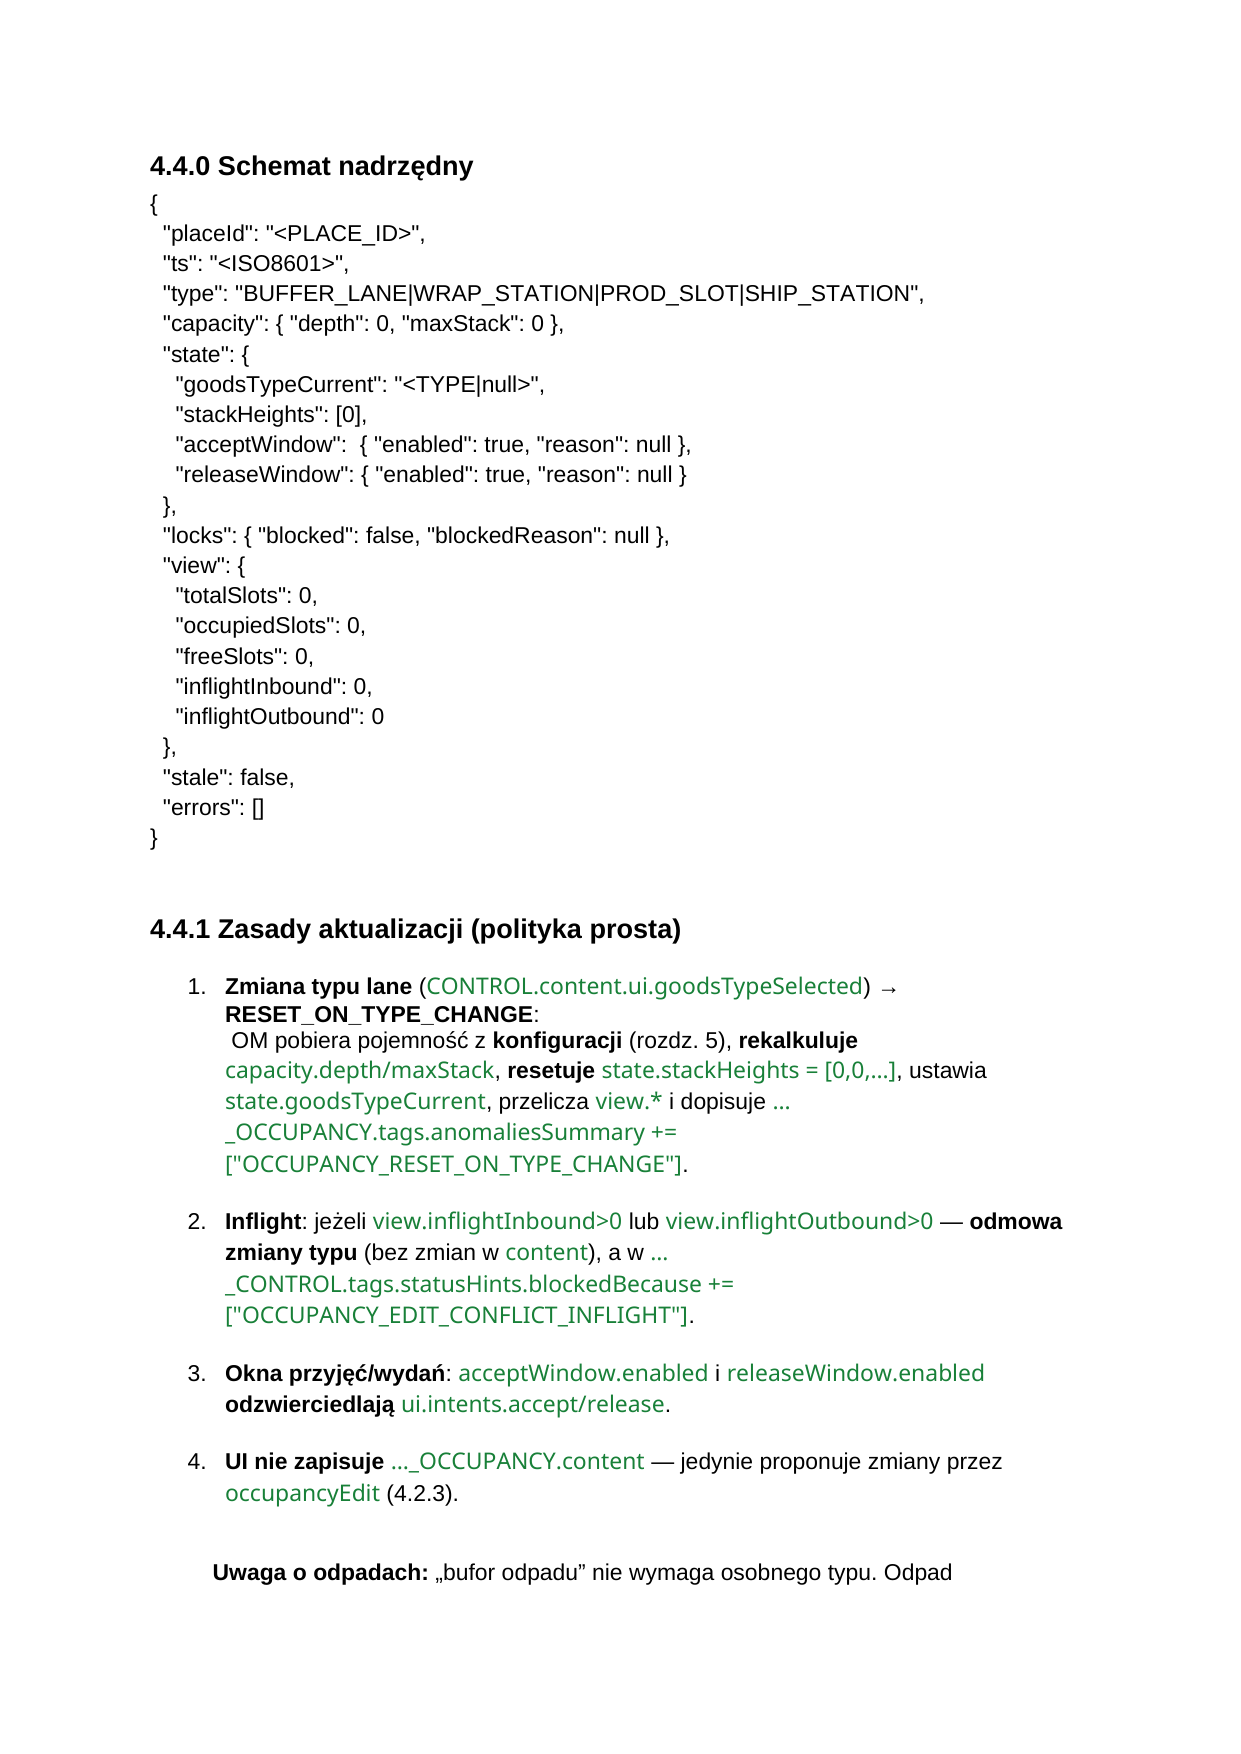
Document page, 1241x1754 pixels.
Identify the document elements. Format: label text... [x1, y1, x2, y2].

list Zmiana typu lane (CONTROL.content.ui.goodsTypeSelected) → RESET_ON_TYPE_CHANGE: OM pobiera pojemność z konfiguracji (rozdz. 5), rekalkuluje capacity.depth/maxStack, resetuje state.stackHeights = [0,0,…], ustawia state.goodsTypeCurrent, przelicza view.* i dopisuje …_OCCUPANCY.tags.anomaliesSummary += ["OCCUPANCY_RESET_ON_TYPE_CHANGE"]. [187, 970, 1090, 1205]
text "freeSlots": 0, [150, 643, 1090, 669]
text "occupiedSlots": 0, [150, 612, 1090, 639]
text "capacity": { "depth": 0, "maxStack": 0 }, [150, 310, 1090, 337]
list UI nie zapisuje …_OCCUPANCY.content — jedynie proponuje zmiany przez occupancyEdit (4.2.3). [187, 1445, 1090, 1534]
text "errors": [] [150, 794, 1090, 820]
text }, [150, 492, 1090, 518]
text "stackHeights": [0], [150, 401, 1090, 427]
subtitle 4.4.1 Zasady aktualizacji (polityka prosta) [150, 913, 1090, 945]
text "ts": "<ISO8601>", [150, 250, 1090, 276]
text }, [150, 733, 1090, 760]
text "releaseWindow": { "enabled": true, "reason": null } [150, 461, 1090, 488]
text "state": { [150, 341, 1090, 367]
text "goodsTypeCurrent": "<TYPE|null>", [150, 371, 1090, 397]
text "acceptWindow": { "enabled": true, "reason": null }, [150, 431, 1090, 458]
text { [150, 189, 1090, 216]
text "type": "BUFFER_LANE|WRAP_STATION|PROD_SLOT|SHIP_STATION", [150, 280, 1090, 307]
list Inflight: jeżeli view.inflightInbound>0 lub view.inflightOutbound>0 — odmowa zmiany typu (bez zmian w content), a w …_CONTROL.tags.statusHints.blockedBecause += ["OCCUPANCY_EDIT_CONFLICT_INFLIGHT"]. [187, 1205, 1090, 1356]
text Uwaga o odpadach: „bufor odpadu” nie wymaga osobnego typu. Odpad [212, 1559, 1028, 1586]
text "locks": { "blocked": false, "blockedReason": null }, [150, 522, 1090, 548]
list Okna przyjęć/wydań: acceptWindow.enabled i releaseWindow.enabled odzwierciedlają ui.intents.accept/release. [187, 1356, 1090, 1445]
text "totalSlots": 0, [150, 582, 1090, 609]
text "inflightInbound": 0, [150, 673, 1090, 699]
text } [150, 824, 1090, 850]
subtitle 4.4.0 Schemat nadrzędny [150, 150, 1090, 181]
text "placeId": "<PLACE_ID>", [150, 220, 1090, 246]
text "view": { [150, 552, 1090, 578]
text "stale": false, [150, 763, 1090, 790]
text "inflightOutbound": 0 [150, 703, 1090, 729]
